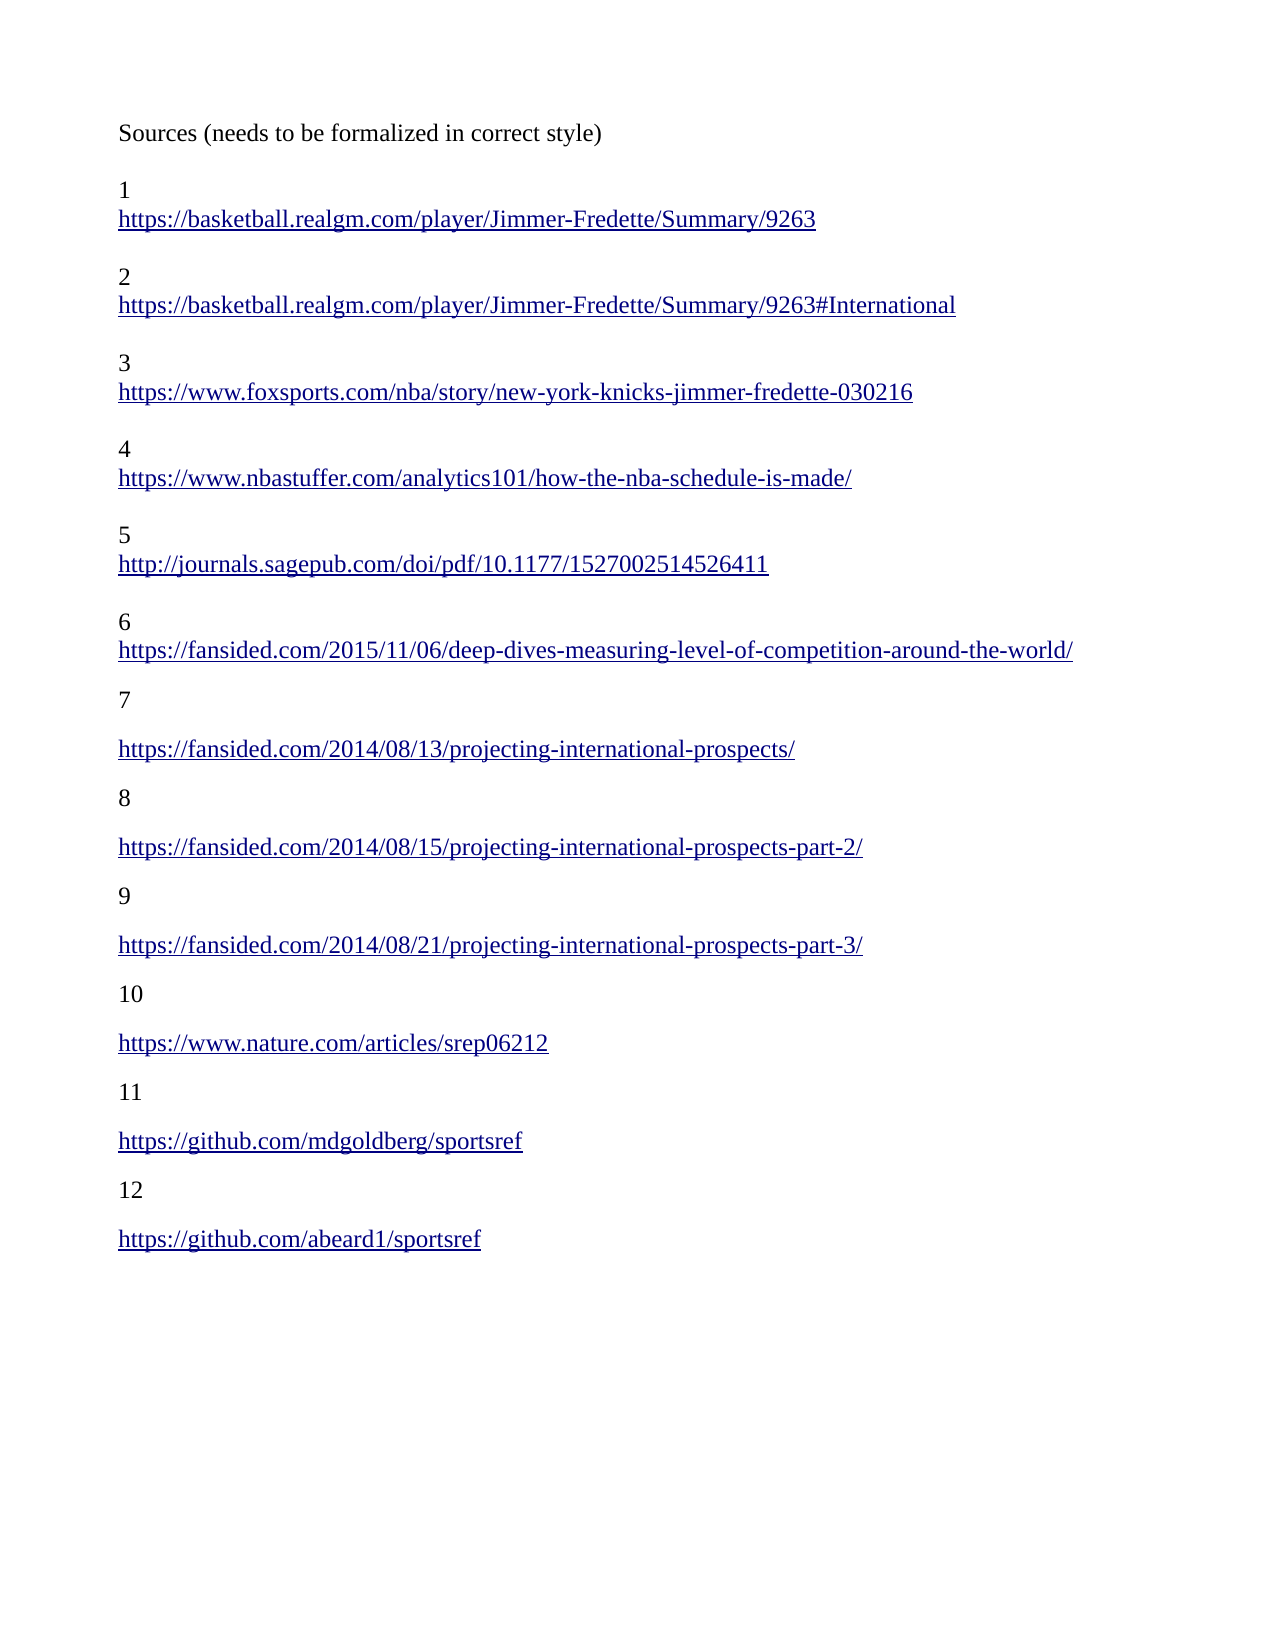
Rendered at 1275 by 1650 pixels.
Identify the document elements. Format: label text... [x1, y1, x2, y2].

text https://fansided.com/2014/08/21/projecting-international-prospects-part-3/ [118, 930, 1157, 959]
text https://github.com/mdgoldberg/sportsref [118, 1126, 1157, 1155]
text 11 [118, 1077, 1157, 1106]
text https://github.com/abeard1/sportsref [118, 1224, 1157, 1253]
text http://journals.sagepub.com/doi/pdf/10.1177/1527002514526411 [118, 549, 1157, 578]
text https://www.nature.com/articles/srep06212 [118, 1028, 1157, 1057]
text 9 [118, 881, 1157, 910]
text https://basketball.realgm.com/player/Jimmer-Fredette/Summary/9263#International [118, 291, 1157, 319]
text 4 [118, 434, 1157, 463]
text 3 [118, 348, 1157, 377]
text https://fansided.com/2014/08/13/projecting-international-prospects/ [118, 734, 1157, 762]
text 10 [118, 979, 1157, 1008]
text 2 [118, 262, 1157, 291]
text https://fansided.com/2014/08/15/projecting-international-prospects-part-2/ [118, 832, 1157, 861]
text 5 [118, 521, 1157, 549]
text Sources (needs to be formalized in correct style) [118, 118, 1157, 147]
text 6 [118, 607, 1157, 636]
text 1 [118, 176, 1157, 204]
text https://fansided.com/2015/11/06/deep-dives-measuring-level-of-competition-around-the-world/ [118, 636, 1157, 664]
text https://www.nbastuffer.com/analytics101/how-the-nba-schedule-is-made/ [118, 463, 1157, 492]
text https://basketball.realgm.com/player/Jimmer-Fredette/Summary/9263 [118, 204, 1157, 233]
text 7 [118, 685, 1157, 713]
text 8 [118, 783, 1157, 812]
text https://www.foxsports.com/nba/story/new-york-knicks-jimmer-fredette-030216 [118, 377, 1157, 406]
text 12 [118, 1175, 1157, 1204]
